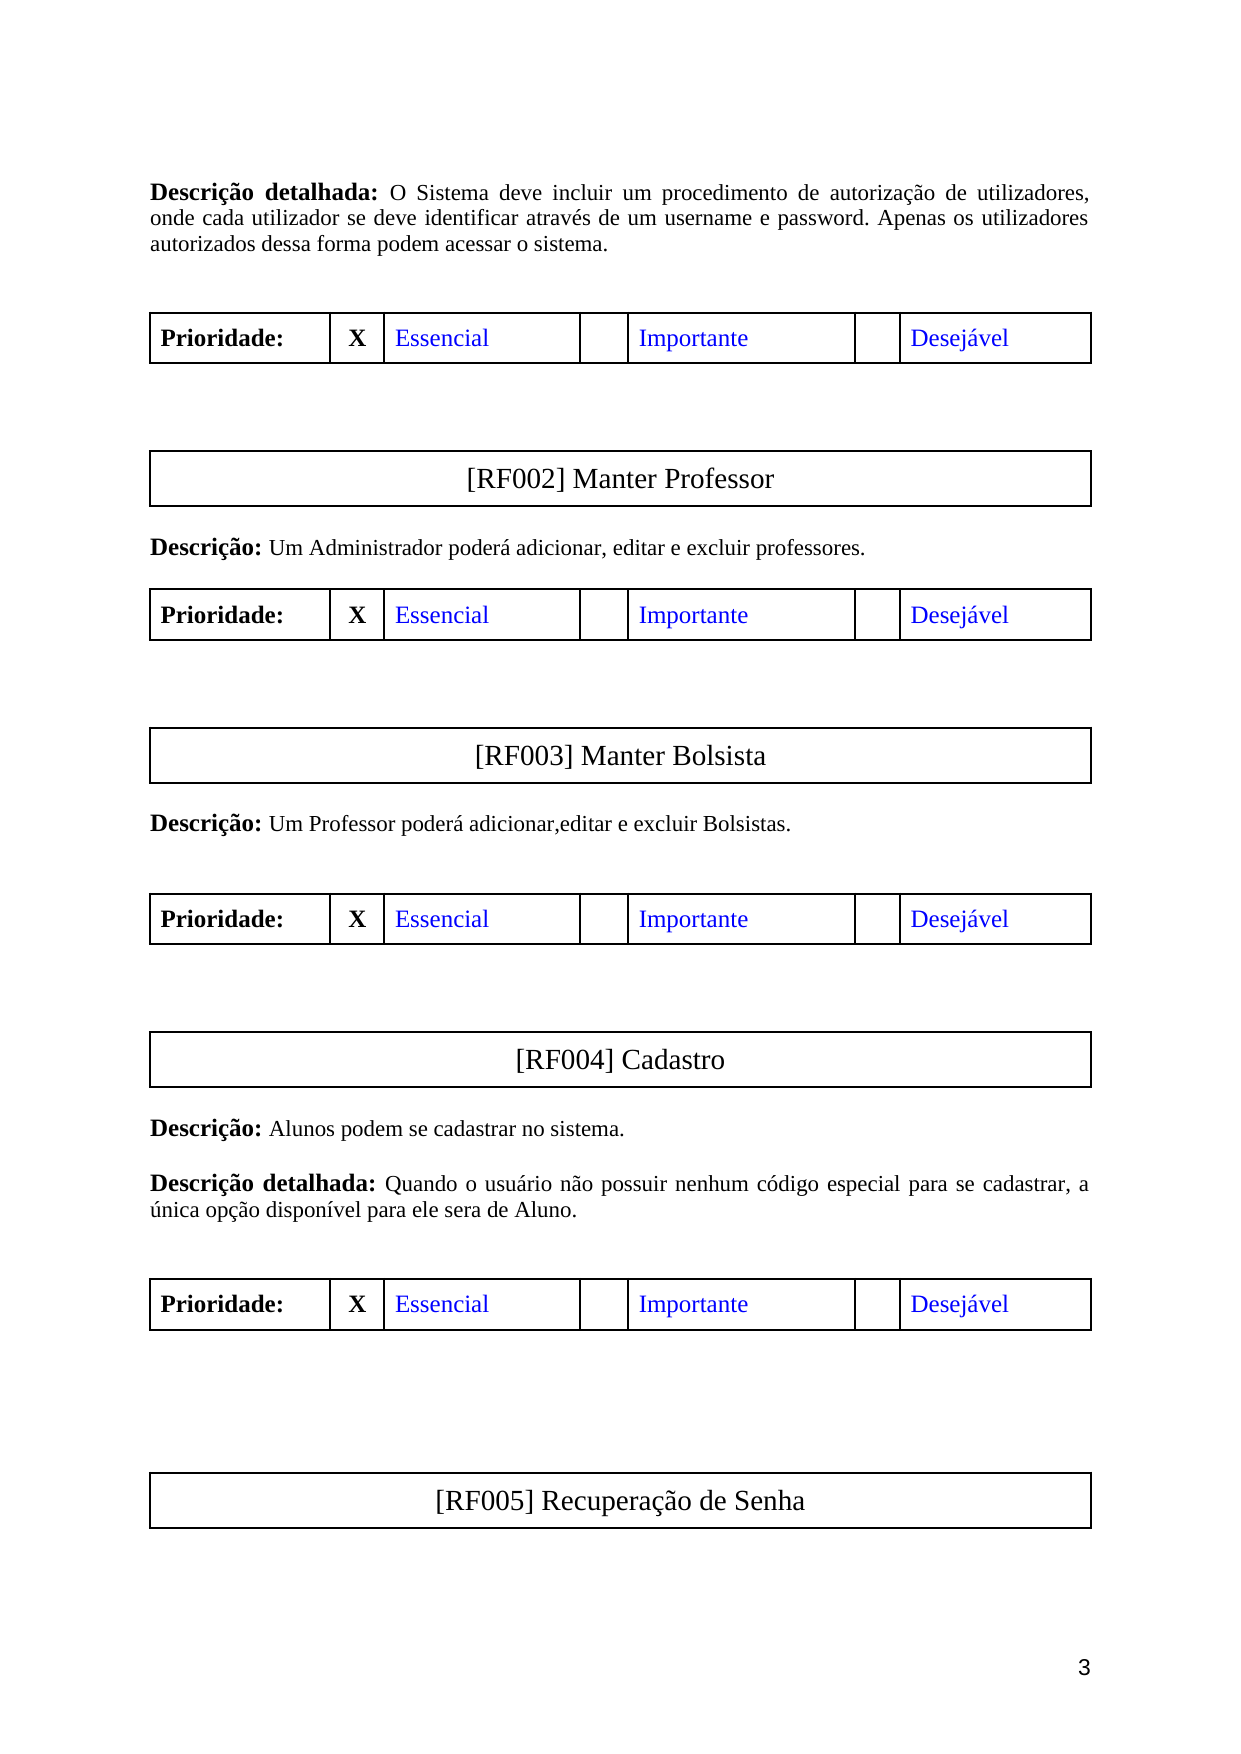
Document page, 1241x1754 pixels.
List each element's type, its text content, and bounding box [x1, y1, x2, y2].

table_header Importante [629, 590, 854, 639]
table_header [581, 1280, 627, 1328]
table_header Essencial [385, 895, 579, 943]
table_header Importante [629, 895, 854, 943]
table_header Essencial [385, 1280, 579, 1328]
table_header [856, 895, 899, 943]
table_header [856, 590, 899, 639]
table_header Desejável [901, 314, 1090, 362]
table_header Prioridade: [151, 314, 329, 362]
table_header [856, 1280, 899, 1328]
table_header [RF004] Cadastro [151, 1033, 1090, 1086]
table_header Essencial [385, 314, 579, 362]
table_header [581, 895, 627, 943]
table_header X [331, 895, 383, 943]
table_header Desejável [901, 895, 1090, 943]
table_header [581, 314, 627, 362]
table_header Importante [629, 314, 854, 362]
table_header Importante [629, 1280, 854, 1328]
table_header Prioridade: [151, 590, 329, 639]
table_header Essencial [385, 590, 579, 639]
table_header [RF003] Manter Bolsista [151, 729, 1090, 782]
text Descrição: Um Professor poderá adicionar,editar e excluir Bolsistas. [150, 809, 1091, 837]
table_header [RF005] Recuperação de Senha [151, 1474, 1090, 1527]
table_header Desejável [901, 590, 1090, 639]
table_header X [331, 1280, 383, 1328]
text Descrição detalhada: O Sistema deve incluir um procedimento de autorização de utilizadores, onde cada utilizador se deve identificar através de um username e password. Apenas os utilizadores autorizados dessa forma podem acessar o sistema. [150, 178, 1091, 256]
table_header [RF002] Manter Professor [151, 452, 1090, 505]
table_header X [331, 590, 383, 639]
text Descrição: Alunos podem se cadastrar no sistema. [150, 1114, 1091, 1142]
table_header X [331, 314, 383, 362]
text Descrição detalhada: Quando o usuário não possuir nenhum código especial para se cadastrar, a única opção disponível para ele sera de Aluno. [150, 1169, 1091, 1222]
text Descrição: Um Administrador poderá adicionar, editar e excluir professores. [150, 533, 1091, 561]
table_header Desejável [901, 1280, 1090, 1328]
table_header Prioridade: [151, 1280, 329, 1328]
table_header Prioridade: [151, 895, 329, 943]
table_header [856, 314, 899, 362]
table_header [581, 590, 627, 639]
